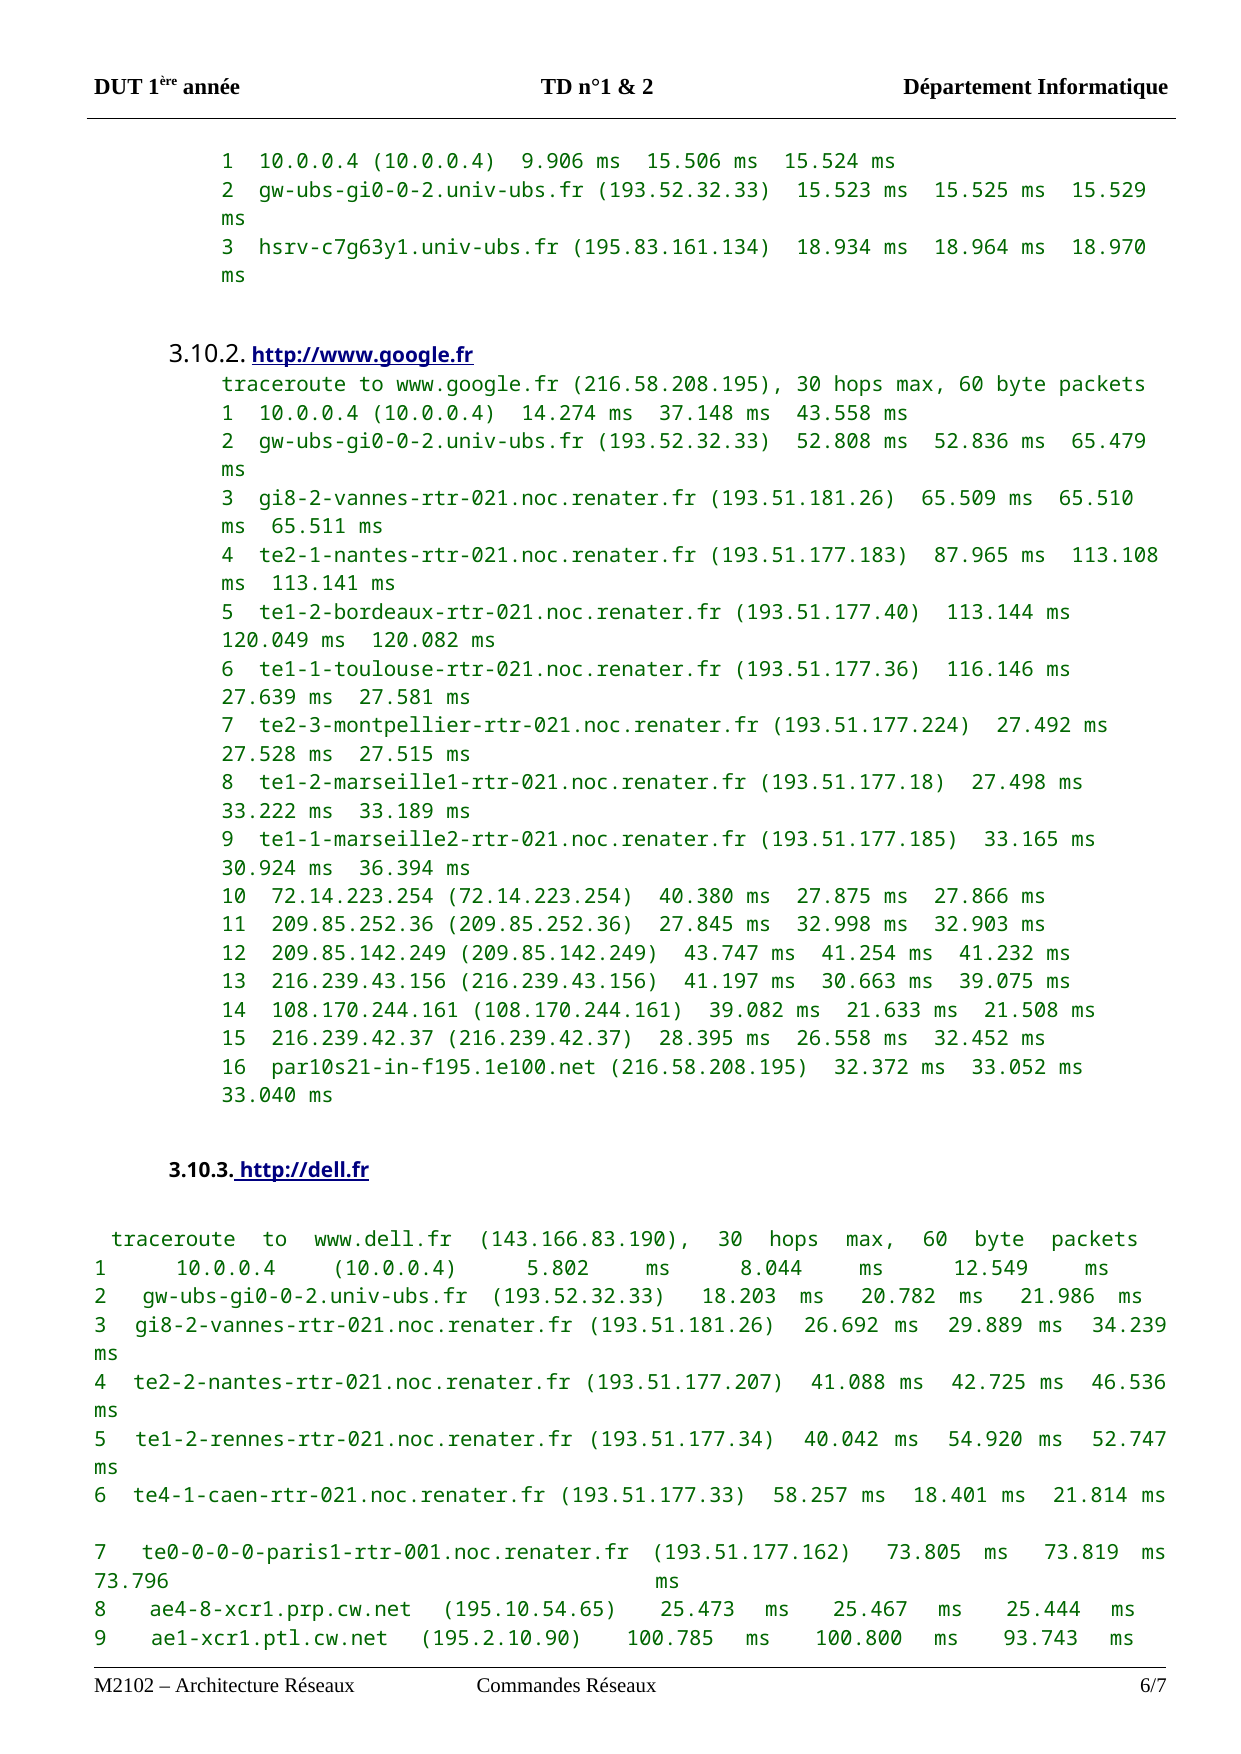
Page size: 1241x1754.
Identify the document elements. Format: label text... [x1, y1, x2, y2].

list 1 10.0.0.4 (10.0.0.4) 9.906 ms 15.506 ms 15.524 ms 2 gw-ubs-gi0-0-2.univ-ubs.fr (193.52.32.33) 15.523 ms 15.525 ms 15.529 ms 3 hsrv-c7g63y1.univ-ubs.fr (195.83.161.134) 18.934 ms 18.964 ms 18.970 ms [169, 146, 1166, 323]
text traceroute to www.dell.fr (143.166.83.190), 30 hops max, 60 byte packets 1 10.0.0.4 (10.0.0.4) 5.802 ms 8.044 ms 12.549 ms 2 gw-ubs-gi0-0-2.univ-ubs.fr (193.52.32.33) 18.203 ms 20.782 ms 21.986 ms 3 gi8-2-vannes-rtr-021.noc.renater.fr (193.51.181.26) 26.692 ms 29.889 ms 34.239 ms 4 te2-2-nantes-rtr-021.noc.renater.fr (193.51.177.207) 41.088 ms 42.725 ms 46.536 ms 5 te1-2-rennes-rtr-021.noc.renater.fr (193.51.177.34) 40.042 ms 54.920 ms 52.747 ms 6 te4-1-caen-rtr-021.noc.renater.fr (193.51.177.33) 58.257 ms 18.401 ms 21.814 ms 7 te0-0-0-0-paris1-rtr-001.noc.renater.fr (193.51.177.162) 73.805 ms 73.819 ms 73.796 ms 8 ae4-8-xcr1.prp.cw.net (195.10.54.65) 25.473 ms 25.467 ms 25.444 ms 9 ae1-xcr1.ptl.cw.net (195.2.10.90) 100.785 ms 100.800 ms 93.743 ms [94, 1224, 1166, 1651]
list http://www.google.fr traceroute to www.google.fr (216.58.208.195), 30 hops max, 60 byte packets 1 10.0.0.4 (10.0.0.4) 14.274 ms 37.148 ms 43.558 ms 2 gw-ubs-gi0-0-2.univ-ubs.fr (193.52.32.33) 52.808 ms 52.836 ms 65.479 ms 3 gi8-2-vannes-rtr-021.noc.renater.fr (193.51.181.26) 65.509 ms 65.510 ms 65.511 ms 4 te2-1-nantes-rtr-021.noc.renater.fr (193.51.177.183) 87.965 ms 113.108 ms 113.141 ms 5 te1-2-bordeaux-rtr-021.noc.renater.fr (193.51.177.40) 113.144 ms 120.049 ms 120.082 ms 6 te1-1-toulouse-rtr-021.noc.renater.fr (193.51.177.36) 116.146 ms 27.639 ms 27.581 ms 7 te2-3-montpellier-rtr-021.noc.renater.fr (193.51.177.224) 27.492 ms 27.528 ms 27.515 ms 8 te1-2-marseille1-rtr-021.noc.renater.fr (193.51.177.18) 27.498 ms 33.222 ms 33.189 ms 9 te1-1-marseille2-rtr-021.noc.renater.fr (193.51.177.185) 33.165 ms 30.924 ms 36.394 ms 10 72.14.223.254 (72.14.223.254) 40.380 ms 27.875 ms 27.866 ms 11 209.85.252.36 (209.85.252.36) 27.845 ms 32.998 ms 32.903 ms 12 209.85.142.249 (209.85.142.249) 43.747 ms 41.254 ms 41.232 ms 13 216.239.43.156 (216.239.43.156) 41.197 ms 30.663 ms 39.075 ms 14 108.170.244.161 (108.170.244.161) 39.082 ms 21.633 ms 21.508 ms 15 216.239.42.37 (216.239.42.37) 28.395 ms 26.558 ms 32.452 ms 16 par10s21-in-f195.1e100.net (216.58.208.195) 32.372 ms 33.052 ms 33.040 ms [169, 335, 1166, 1143]
list http://dell.fr [169, 1155, 1166, 1212]
